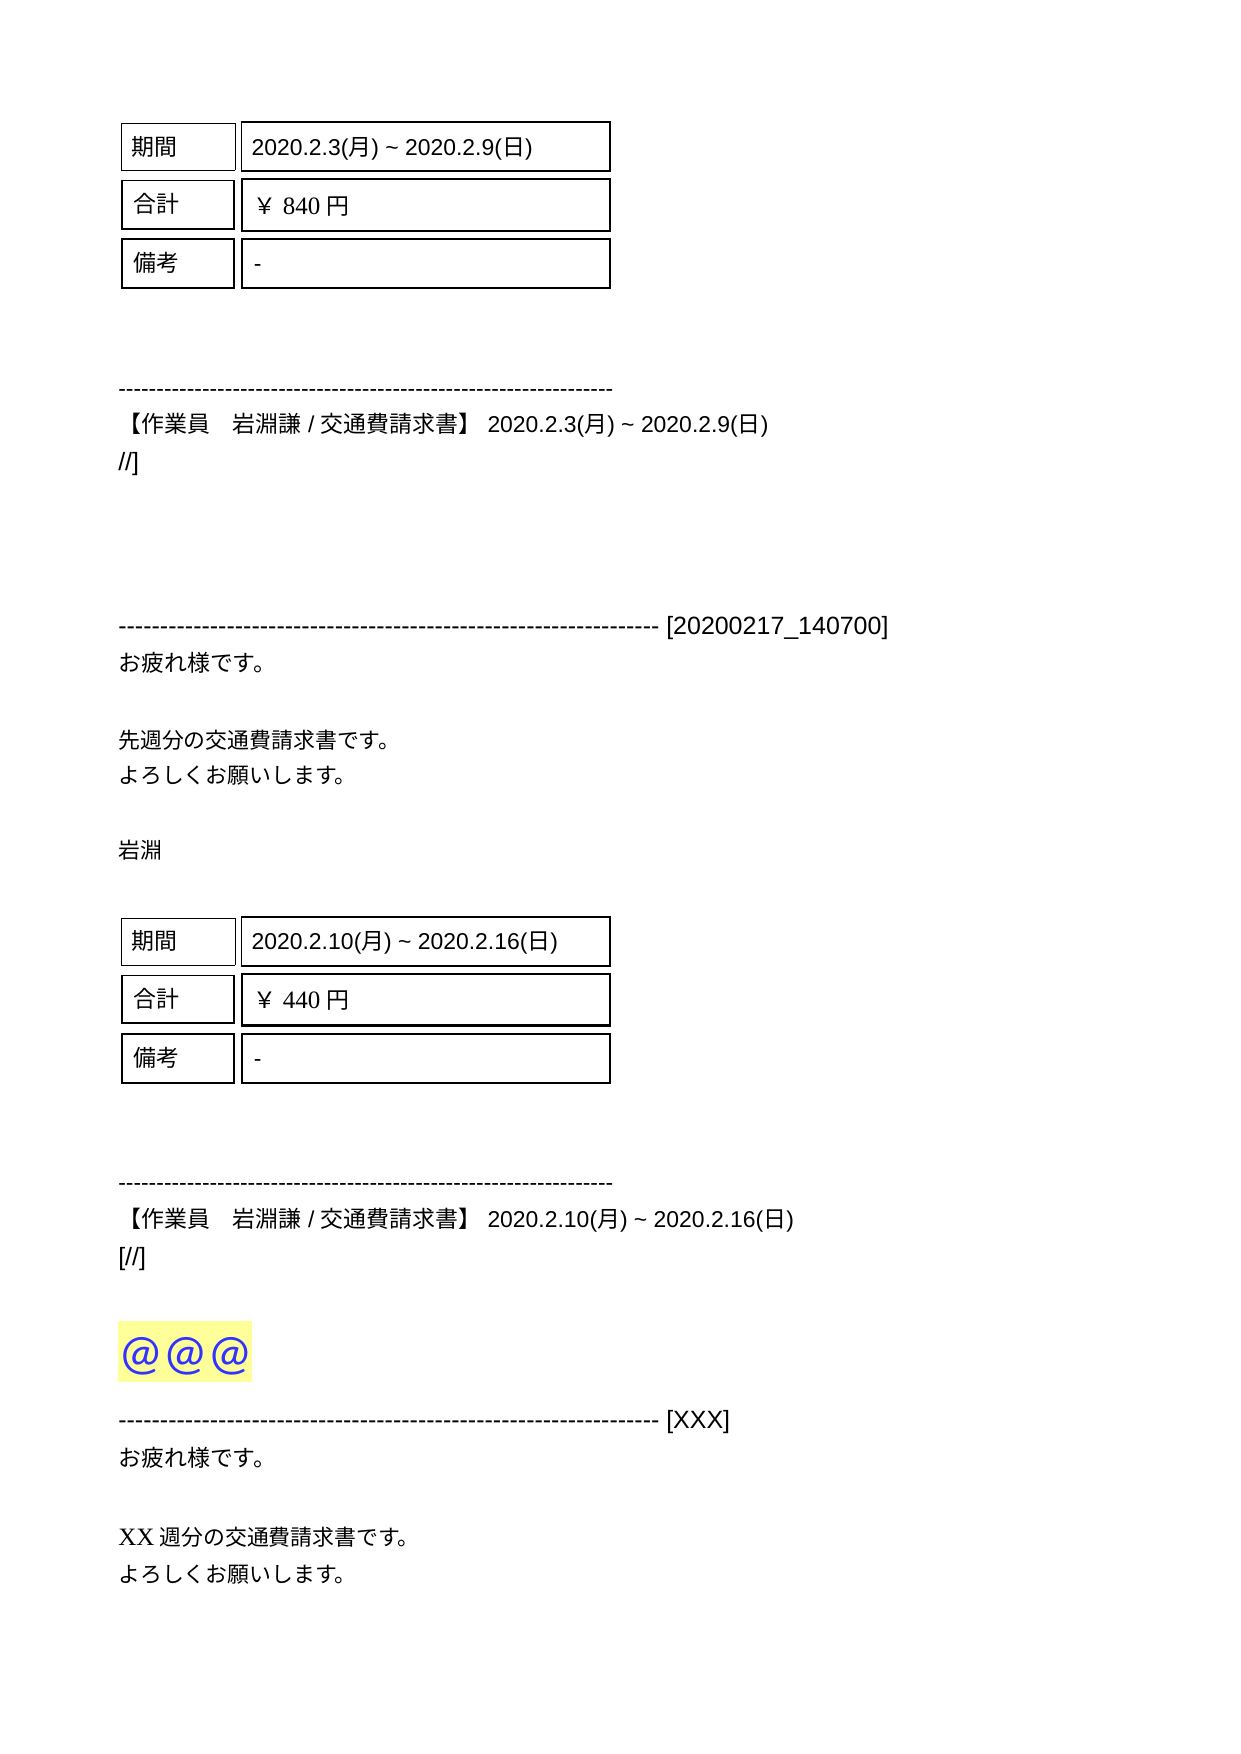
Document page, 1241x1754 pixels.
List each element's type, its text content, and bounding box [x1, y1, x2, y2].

table_cell - [238, 235, 614, 292]
table_header 2020.2.3(月) ~ 2020.2.9(日) [238, 118, 614, 175]
text 先週分の交通費請求書です。 [118, 728, 1122, 753]
text よろしくお願いします。 [118, 1562, 1122, 1587]
table_cell ￥ 440 円 [238, 970, 614, 1029]
table_cell - [238, 1030, 614, 1087]
text ----------------------------------------------------------------- [118, 1169, 1122, 1196]
text お疲れ様です。 [118, 650, 1122, 677]
text ----------------------------------------------------------------- [118, 374, 1122, 401]
text XX週分の交通費請求書です。 [118, 1522, 1122, 1551]
text 岩淵 [118, 838, 1122, 864]
text 【作業員 岩淵謙 / 交通費請求書】 2020.2.10(月) ~ 2020.2.16(日) [118, 1206, 1122, 1232]
table_header 期間 [118, 118, 238, 175]
table_cell 合計 [118, 970, 238, 1029]
table_cell 備考 [118, 1030, 238, 1087]
table_cell 合計 [118, 175, 238, 235]
text お疲れ様です。 [118, 1445, 1122, 1471]
table_cell 備考 [118, 235, 238, 292]
text よろしくお願いします。 [118, 762, 1122, 788]
table_header 期間 [118, 913, 238, 970]
text ----------------------------------------------------------------- [XXX] [118, 1405, 1122, 1434]
text @@@ [118, 1321, 1122, 1382]
table_header 2020.2.10(月) ~ 2020.2.16(日) [238, 913, 614, 970]
text ----------------------------------------------------------------- [20200217_140700] [118, 611, 1122, 639]
text //] [118, 447, 1122, 476]
table_cell ￥ 840 円 [238, 175, 614, 235]
text [//] [118, 1242, 1122, 1271]
text 【作業員 岩淵謙 / 交通費請求書】 2020.2.3(月) ~ 2020.2.9(日) [118, 411, 1122, 437]
